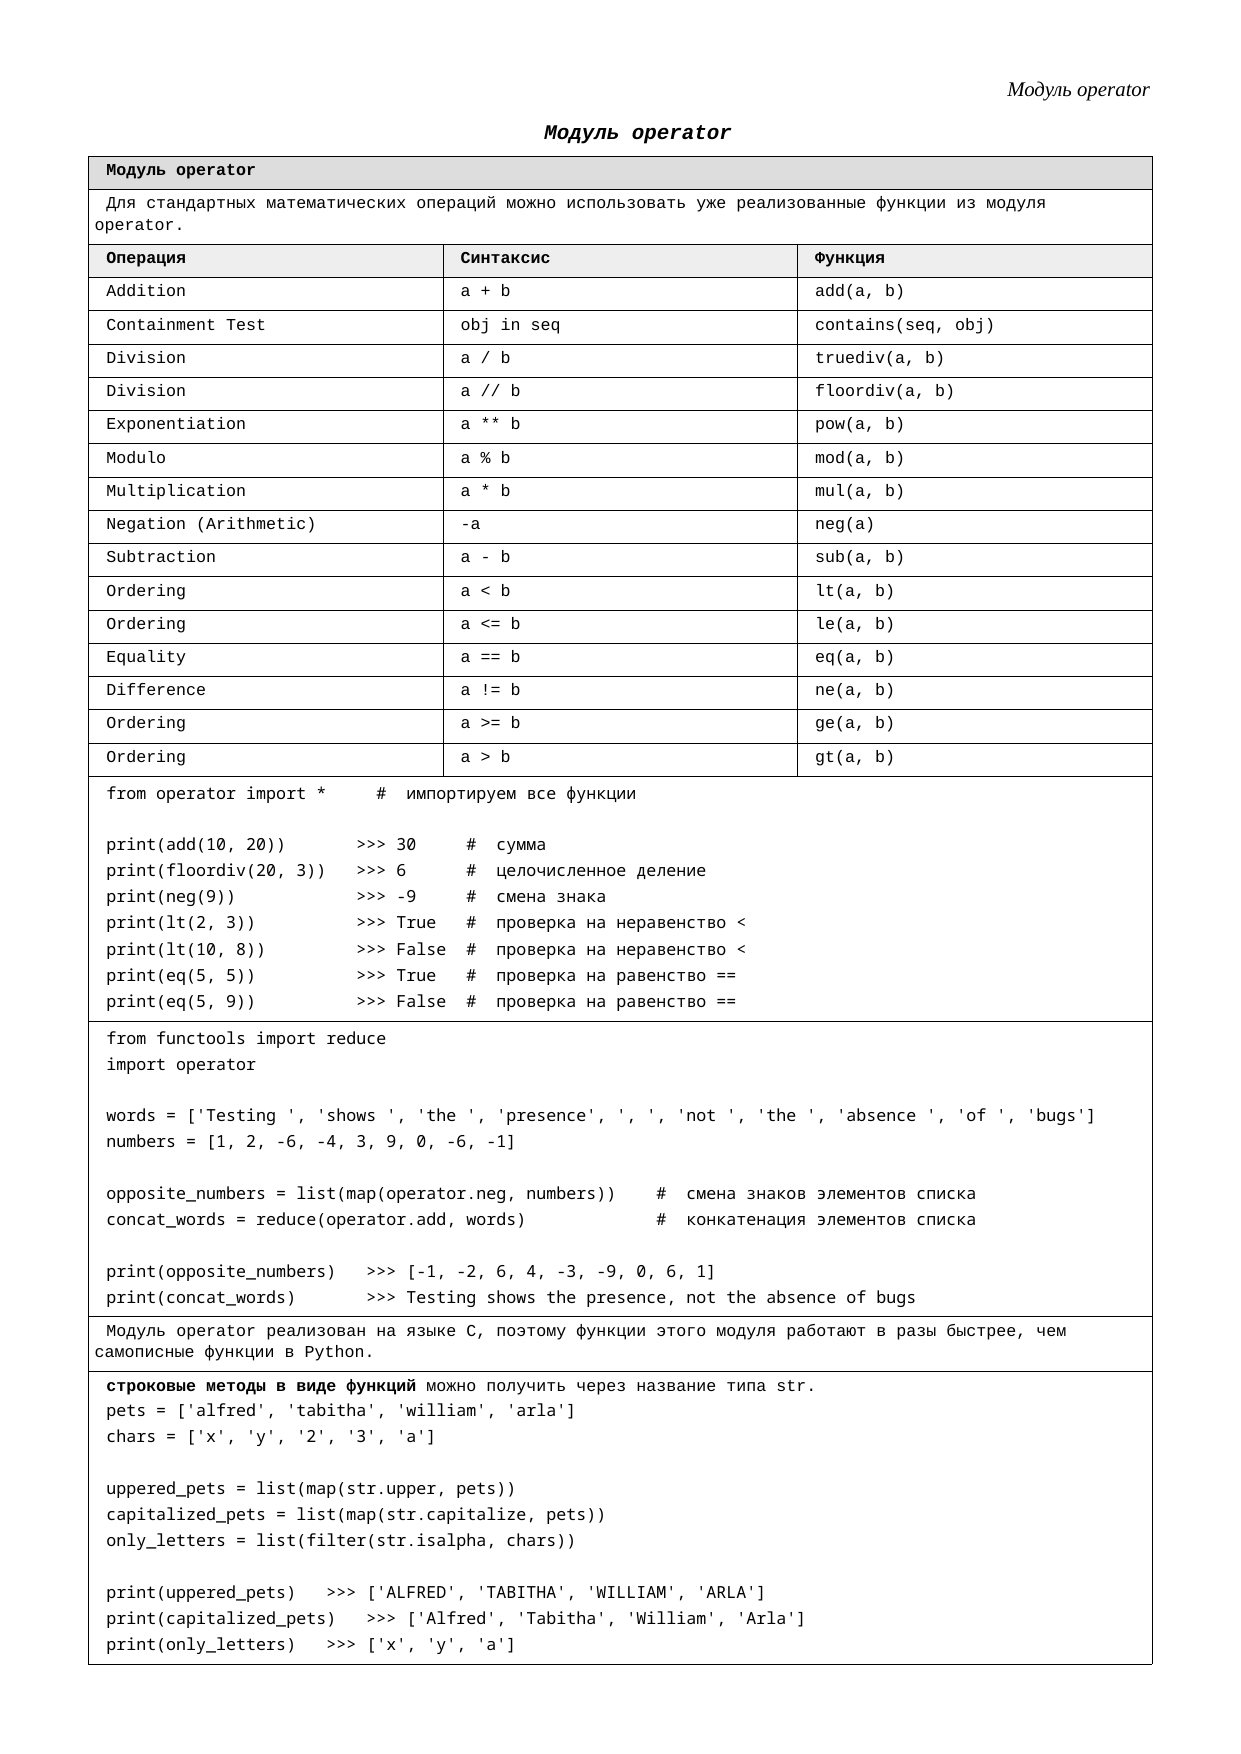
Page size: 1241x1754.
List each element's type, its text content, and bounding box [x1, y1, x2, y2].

table_cell Exponentiation [89, 411, 443, 443]
table_cell Addition [89, 278, 443, 310]
table_cell a / b [444, 345, 797, 377]
table_cell sub(a, b) [798, 544, 1152, 576]
table_cell gt(a, b) [798, 744, 1152, 776]
table_cell Модуль operator реализован на языке C, поэтому функции этого модуля работают в разы быстрее, чем самописные функции в Python. [89, 1317, 1152, 1371]
table_cell pow(a, b) [798, 411, 1152, 443]
table_cell ne(a, b) [798, 677, 1152, 709]
table_cell add(a, b) [798, 278, 1152, 310]
table_cell contains(seq, obj) [798, 311, 1152, 344]
table_cell a < b [444, 577, 797, 609]
table_cell Subtraction [89, 544, 443, 576]
table_cell Modulo [89, 444, 443, 477]
table_cell neg(a) [798, 511, 1152, 543]
table_cell a > b [444, 744, 797, 776]
table_cell mod(a, b) [798, 444, 1152, 477]
table_cell Multiplication [89, 478, 443, 510]
table_cell a - b [444, 544, 797, 576]
table_cell Ordering [89, 744, 443, 776]
table_cell a % b [444, 444, 797, 477]
table_cell le(a, b) [798, 611, 1152, 643]
table_cell a ** b [444, 411, 797, 443]
table_cell from functools import reduce import operator words = ['Testing ', 'shows ', 'the ', 'presence', ', ', 'not ', 'the ', 'absence ', 'of ', 'bugs'] numbers = [1, 2, -6, -4, 3, 9, 0, -6, -1] opposite_numbers = list(map(operator.neg, numbers)) # смена знаков элементов списка concat_words = reduce(operator.add, words) # конкатенация элементов списка print(opposite_numbers) >>> [-1, -2, 6, 4, -3, -9, 0, 6, 1] print(concat_words) >>> Testing shows the presence, not the absence of bugs [89, 1022, 1152, 1316]
table_cell ge(a, b) [798, 710, 1152, 742]
table_cell Операция [89, 245, 443, 277]
table_cell Containment Test [89, 311, 443, 344]
table_cell Division [89, 345, 443, 377]
table_cell from operator import * # импортируем все функции print(add(10, 20)) >>> 30 # сумма print(floordiv(20, 3)) >>> 6 # целочисленное деление print(neg(9)) >>> -9 # смена знака print(lt(2, 3)) >>> True # проверка на неравенство < print(lt(10, 8)) >>> False # проверка на неравенство < print(eq(5, 5)) >>> True # проверка на равенство == print(eq(5, 9)) >>> False # проверка на равенство == [89, 777, 1152, 1021]
table_cell Ordering [89, 611, 443, 643]
table_cell a == b [444, 644, 797, 676]
table_cell obj in seq [444, 311, 797, 344]
table_cell Ordering [89, 577, 443, 609]
table_cell a // b [444, 378, 797, 410]
table_cell a * b [444, 478, 797, 510]
table_cell строковые методы в виде функций можно получить через название типа str. pets = ['alfred', 'tabitha', 'william', 'arla'] chars = ['x', 'y', '2', '3', 'a'] uppered_pets = list(map(str.upper, pets)) capitalized_pets = list(map(str.capitalize, pets)) only_letters = list(filter(str.isalpha, chars)) print(uppered_pets) >>> ['ALFRED', 'TABITHA', 'WILLIAM', 'ARLA'] print(capitalized_pets) >>> ['Alfred', 'Tabitha', 'William', 'Arla'] print(only_letters) >>> ['x', 'y', 'a'] [89, 1372, 1152, 1664]
table_cell eq(a, b) [798, 644, 1152, 676]
table_cell lt(a, b) [798, 577, 1152, 609]
table_cell a <= b [444, 611, 797, 643]
table_cell Negation (Arithmetic) [89, 511, 443, 543]
table_cell a >= b [444, 710, 797, 742]
subtitle Модуль operator [126, 122, 1152, 146]
table_cell Equality [89, 644, 443, 676]
table_cell floordiv(a, b) [798, 378, 1152, 410]
table_cell Синтаксис [444, 245, 797, 277]
table_cell Функция [798, 245, 1152, 277]
table_cell Ordering [89, 710, 443, 742]
table_cell mul(a, b) [798, 478, 1152, 510]
table_cell -a [444, 511, 797, 543]
table_cell a != b [444, 677, 797, 709]
table_cell Difference [89, 677, 443, 709]
table_cell truediv(a, b) [798, 345, 1152, 377]
table_header Модуль operator [89, 157, 1152, 189]
table_cell Для стандартных математических операций можно использовать уже реализованные функции из модуля operator. [89, 190, 1152, 244]
table_cell Division [89, 378, 443, 410]
table_cell a + b [444, 278, 797, 310]
